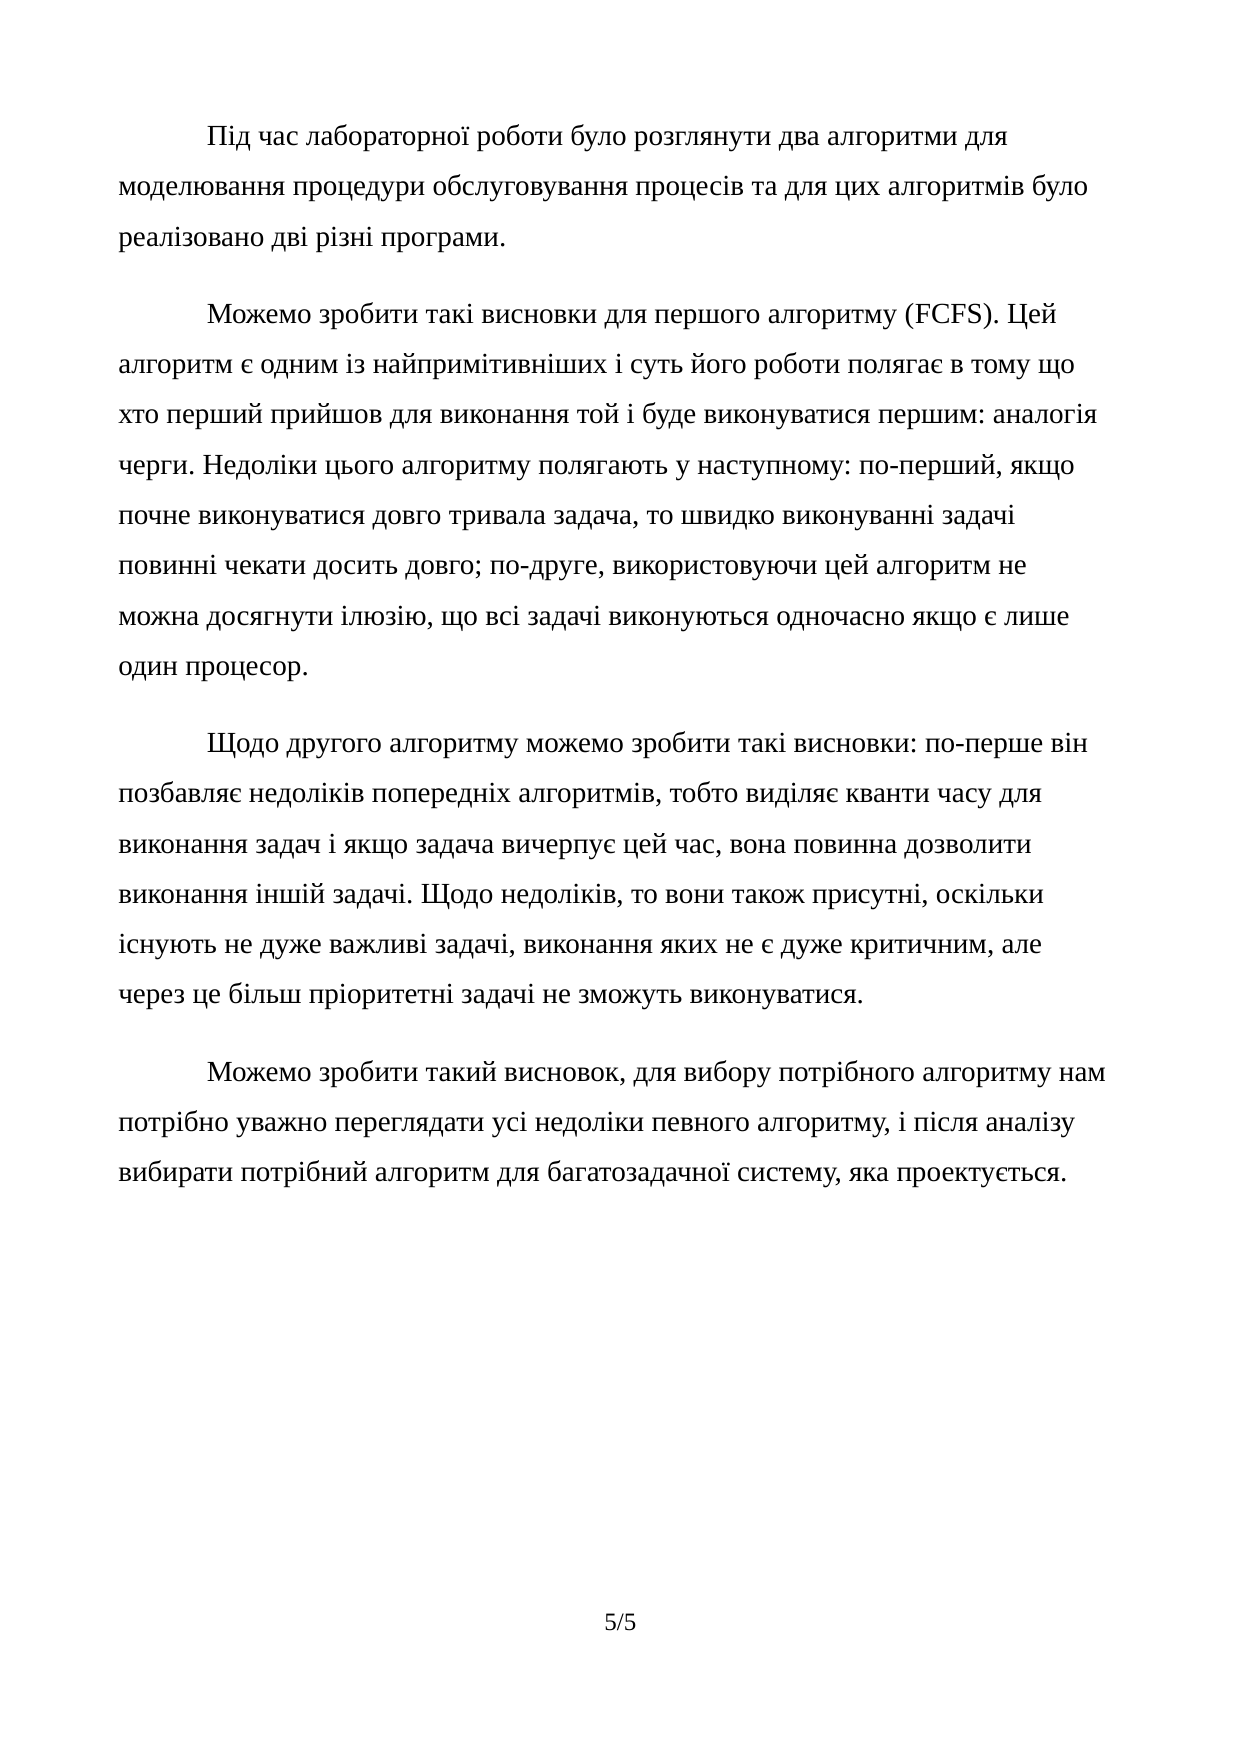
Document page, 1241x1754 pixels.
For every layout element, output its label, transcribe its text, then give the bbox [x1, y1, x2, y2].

text Під час лабораторної роботи було розглянути два алгоритми для моделювання процедури обслуговування процесів та для цих алгоритмів було реалізовано дві різні програми. [118, 118, 1110, 252]
text Можемо зробити такі висновки для першого алгоритму (FCFS). Цей алгоритм є одним із найпримітивніших і суть його роботи полягає в тому що хто перший прийшов для виконання той і буде виконуватися першим: аналогія черги. Недоліки цього алгоритму полягають у наступному: по-перший, якщо почне виконуватися довго тривала задача, то швидко виконуванні задачі повинні чекати досить довго; по-друге, використовуючи цей алгоритм не можна досягнути ілюзію, що всі задачі виконуються одночасно якщо є лише один процесор. [118, 296, 1110, 682]
text Можемо зробити такий висновок, для вибору потрібного алгоритму нам потрібно уважно переглядати усі недоліки певного алгоритму, і після аналізу вибирати потрібний алгоритм для багатозадачної систему, яка проектується. [118, 1054, 1110, 1188]
text Щодо другого алгоритму можемо зробити такі висновки: по-перше він позбавляє недоліків попередніх алгоритмів, тобто виділяє кванти часу для виконання задач і якщо задача вичерпує цей час, вона повинна дозволити виконання іншій задачі. Щодо недоліків, то вони також присутні, оскільки існують не дуже важливі задачі, виконання яких не є дуже критичним, але через це більш пріоритетні задачі не зможуть виконуватися. [118, 725, 1110, 1010]
